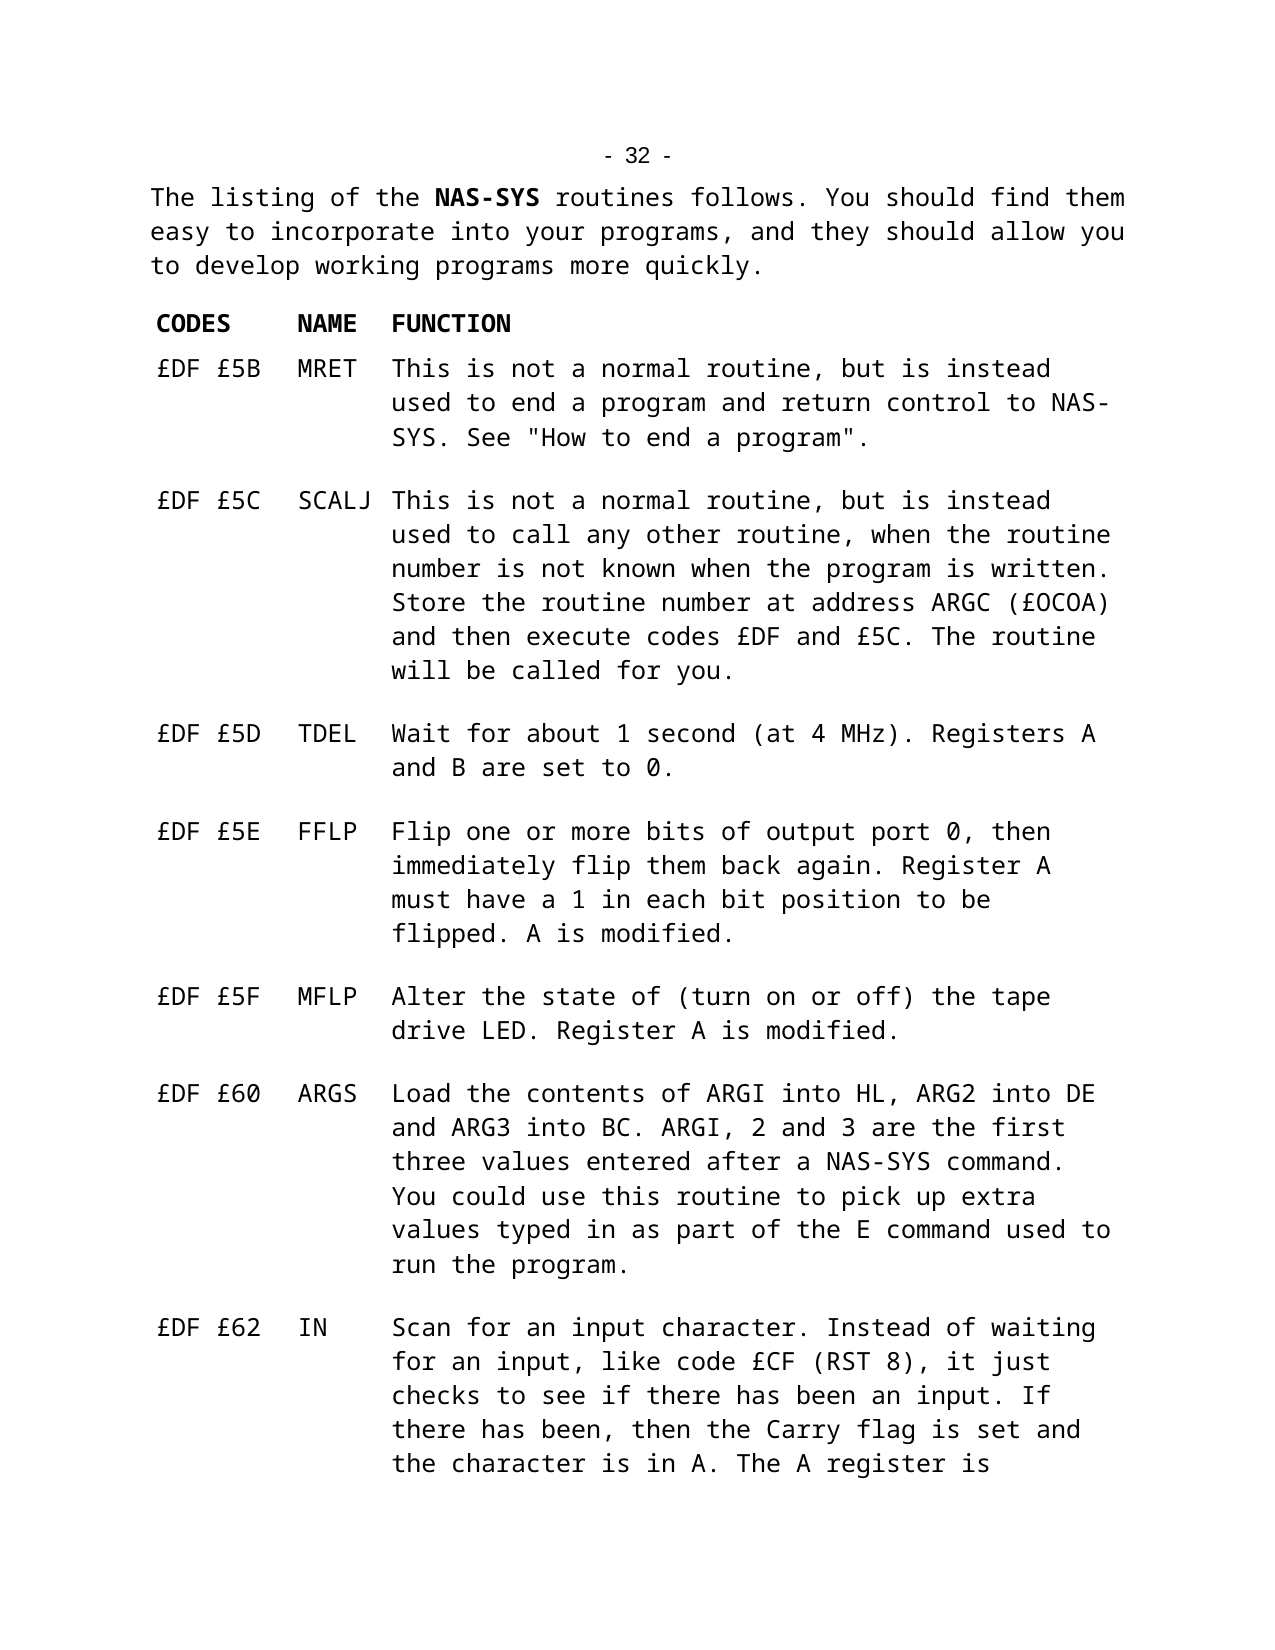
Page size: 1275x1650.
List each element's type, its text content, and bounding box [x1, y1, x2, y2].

table_cell £DF £5D [150, 710, 292, 807]
table_cell Load the contents of ARGI into HL, ARG2 into DE and ARG3 into BC. ARGI, 2 and 3 are the first three values entered after a NAS-SYS command. You could use this routine to pick up extra values typed in as part of the E command used to run the program. [385, 1070, 1124, 1304]
table_cell £DF £5C [150, 477, 292, 710]
table_cell Wait for about 1 second (at 4 MHz). Registers A and B are set to 0. [385, 710, 1124, 807]
table_header FUNCTION [385, 300, 1124, 345]
table_cell £DF £5E [150, 808, 292, 973]
table_cell FFLP [292, 808, 385, 973]
table_cell MFLP [292, 973, 385, 1070]
table_cell £DF £62 [150, 1304, 292, 1486]
text The listing of the NAS-SYS routines follows. You should find them easy to incorporate into your programs, and they should allow you to develop working programs more quickly. [150, 180, 1125, 282]
table_cell IN [292, 1304, 385, 1486]
table_cell £DF £60 [150, 1070, 292, 1304]
table_cell £DF £5B [150, 345, 292, 477]
table_cell SCALJ [292, 477, 385, 710]
table_cell Alter the state of (turn on or off) the tape drive LED. Register A is modified. [385, 973, 1124, 1070]
table_cell Scan for an input character. Instead of waiting for an input, like code £CF (RST 8), it just checks to see if there has been an input. If there has been, then the Carry flag is set and the character is in A. The A register is [385, 1304, 1124, 1486]
table_cell This is not a normal routine, but is instead used to call any other routine, when the routine number is not known when the program is written. Store the routine number at address ARGC (£OCOA) and then execute codes £DF and £5C. The routine will be called for you. [385, 477, 1124, 710]
table_header CODES [150, 300, 292, 345]
table_cell ARGS [292, 1070, 385, 1304]
table_cell MRET [292, 345, 385, 477]
table_header NAME [292, 300, 385, 345]
table_cell £DF £5F [150, 973, 292, 1070]
table_cell Flip one or more bits of output port 0, then immediately flip them back again. Register A must have a 1 in each bit position to be flipped. A is modified. [385, 808, 1124, 973]
table_cell TDEL [292, 710, 385, 807]
table_cell This is not a normal routine, but is instead used to end a program and return control to NAS-SYS. See "How to end a program". [385, 345, 1124, 477]
